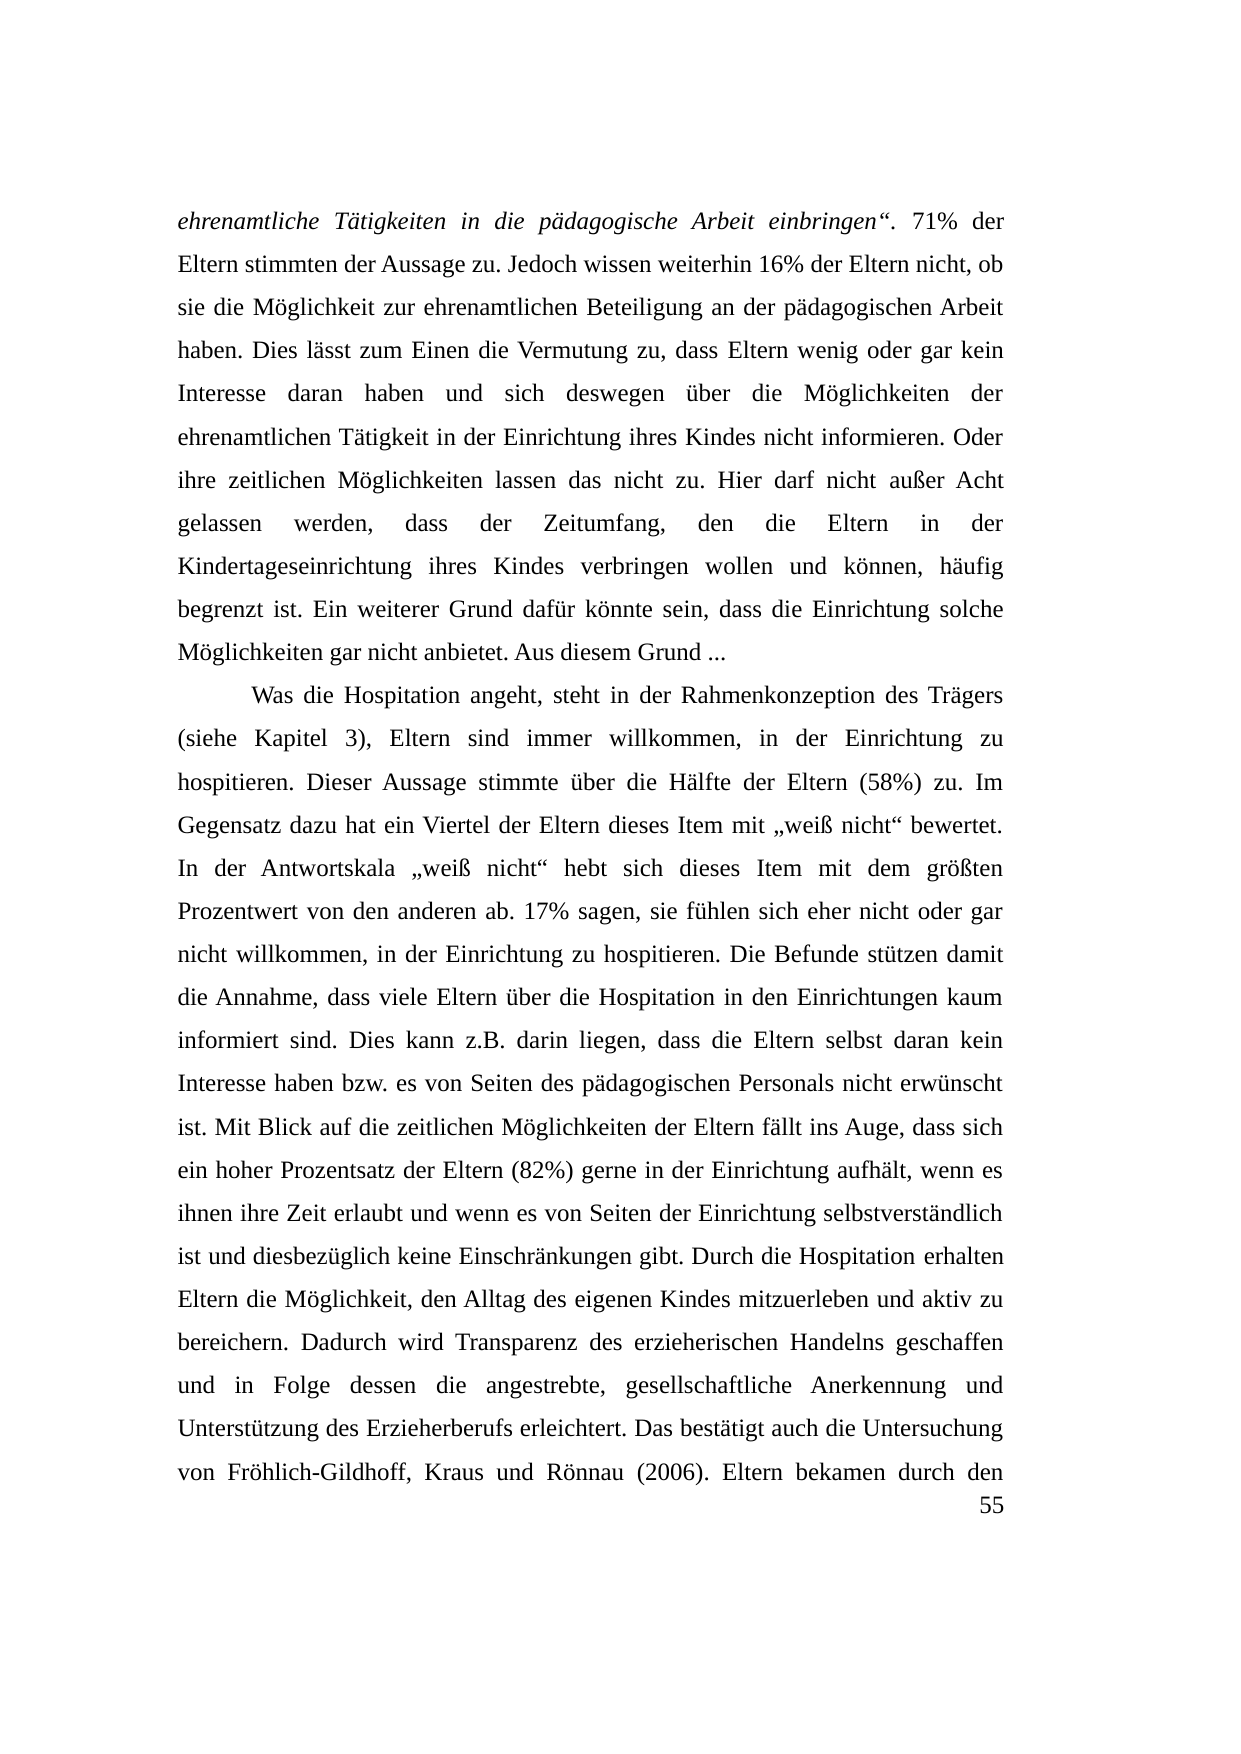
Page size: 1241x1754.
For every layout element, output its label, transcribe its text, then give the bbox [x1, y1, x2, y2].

text ehrenamtliche Tätigkeiten in die pädagogische Arbeit einbringen“. 71% der Eltern stimmten der Aussage zu. Jedoch wissen weiterhin 16% der Eltern nicht, ob sie die Möglichkeit zur ehrenamtlichen Beteiligung an der pädagogischen Arbeit haben. Dies lässt zum Einen die Vermutung zu, dass Eltern wenig oder gar kein Interesse daran haben und sich deswegen über die Möglichkeiten der ehrenamtlichen Tätigkeit in der Einrichtung ihres Kindes nicht informieren. Oder ihre zeitlichen Möglichkeiten lassen das nicht zu. Hier darf nicht außer Acht gelassen werden, dass der Zeitumfang, den die Eltern in der Kindertageseinrichtung ihres Kindes verbringen wollen und können, häufig begrenzt ist. Ein weiterer Grund dafür könnte sein, dass die Einrichtung solche Möglichkeiten gar nicht anbietet. Aus diesem Grund ... [177, 206, 1004, 666]
text Was die Hospitation angeht, steht in der Rahmenkonzeption des Trägers (siehe Kapitel 3), Eltern sind immer willkommen, in der Einrichtung zu hospitieren. Dieser Aussage stimmte über die Hälfte der Eltern (58%) zu. Im Gegensatz dazu hat ein Viertel der Eltern dieses Item mit „weiß nicht“ bewertet. In der Antwortskala „weiß nicht“ hebt sich dieses Item mit dem größten Prozentwert von den anderen ab. 17% sagen, sie fühlen sich eher nicht oder gar nicht willkommen, in der Einrichtung zu hospitieren. Die Befunde stützen damit die Annahme, dass viele Eltern über die Hospitation in den Einrichtungen kaum informiert sind. Dies kann z.B. darin liegen, dass die Eltern selbst daran kein Interesse haben bzw. es von Seiten des pädagogischen Personals nicht erwünscht ist. Mit Blick auf die zeitlichen Möglichkeiten der Eltern fällt ins Auge, dass sich ein hoher Prozentsatz der Eltern (82%) gerne in der Einrichtung aufhält, wenn es ihnen ihre Zeit erlaubt und wenn es von Seiten der Einrichtung selbstverständlich ist und diesbezüglich keine Einschränkungen gibt. Durch die Hospitation erhalten Eltern die Möglichkeit, den Alltag des eigenen Kindes mitzuerleben und aktiv zu bereichern. Dadurch wird Transparenz des erzieherischen Handelns geschaffen und in Folge dessen die angestrebte, gesellschaftliche Anerkennung und Unterstützung des Erzieherberufs erleichtert. Das bestätigt auch die Untersuchung von Fröhlich-Gildhoff, Kraus und Rönnau (2006). Eltern bekamen durch den [177, 680, 1004, 1485]
